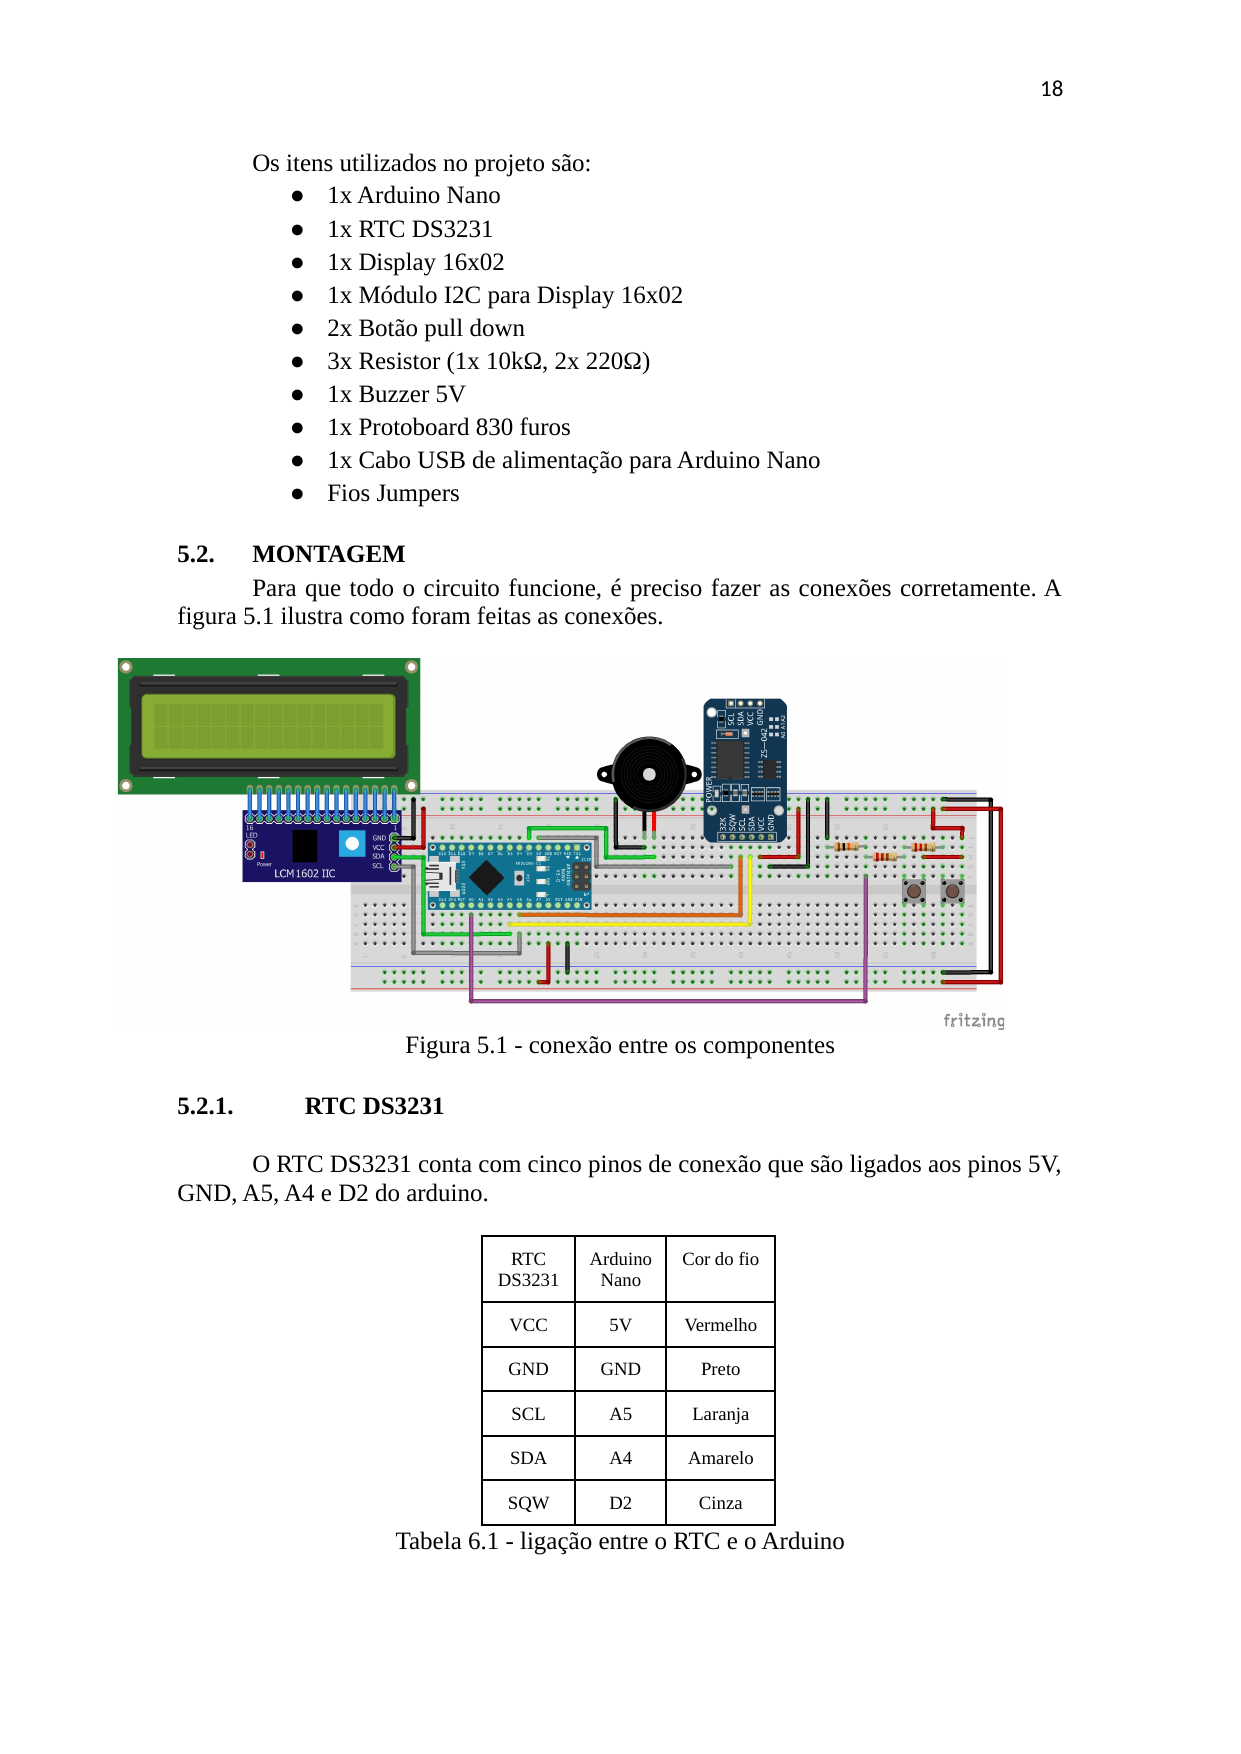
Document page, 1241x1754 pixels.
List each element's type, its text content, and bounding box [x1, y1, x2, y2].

text Os itens utilizados no projeto são: [252, 148, 1063, 176]
list 1x Buzzer 5V [289, 379, 1063, 407]
table_cell Cinza [667, 1481, 774, 1524]
text Tabela 6.1 - ligação entre o RTC e o Arduino [177, 1526, 1063, 1554]
subtitle RTC DS3231 [177, 1091, 1063, 1120]
list 1x Display 16x02 [289, 247, 1063, 275]
text Figura 5.1 - conexão entre os componentes [177, 1030, 1063, 1058]
list 1x RTC DS3231 [289, 214, 1063, 242]
list 1x Cabo USB de alimentação para Arduino Nano [289, 445, 1063, 473]
table_header Arduino Nano [576, 1237, 665, 1301]
table_header RTC DS3231 [483, 1237, 574, 1301]
table_cell Amarelo [667, 1437, 774, 1479]
table_cell GND [483, 1348, 574, 1390]
list 2x Botão pull down [289, 313, 1063, 341]
list 1x Arduino Nano [289, 181, 1063, 209]
table_cell Vermelho [667, 1303, 774, 1346]
text O RTC DS3231 conta com cinco pinos de conexão que são ligados aos pinos 5V, GND, A5, A4 e D2 do arduino. [177, 1149, 1063, 1206]
list Fios Jumpers [289, 478, 1063, 507]
list 1x Módulo I2C para Display 16x02 [289, 280, 1063, 308]
table_cell Laranja [667, 1392, 774, 1435]
table_cell VCC [483, 1303, 574, 1346]
table_cell A5 [576, 1392, 665, 1435]
list 3x Resistor (1x 10kΩ, 2x 220Ω) [289, 346, 1063, 374]
table_cell A4 [576, 1437, 665, 1479]
table_cell Preto [667, 1348, 774, 1390]
table_cell 5V [576, 1303, 665, 1346]
table_cell GND [576, 1348, 665, 1390]
list 1x Protoboard 830 furos [289, 412, 1063, 441]
list MONTAGEM [177, 539, 1063, 568]
picture [117, 658, 1005, 1030]
table_cell D2 [576, 1481, 665, 1524]
table_cell SQW [483, 1481, 574, 1524]
text Para que todo o circuito funcione, é preciso fazer as conexões corretamente. A figura 5.1 ilustra como foram feitas as conexões. [177, 573, 1063, 630]
table_header Cor do fio [667, 1237, 774, 1301]
table_cell SDA [483, 1437, 574, 1479]
table_cell SCL [483, 1392, 574, 1435]
